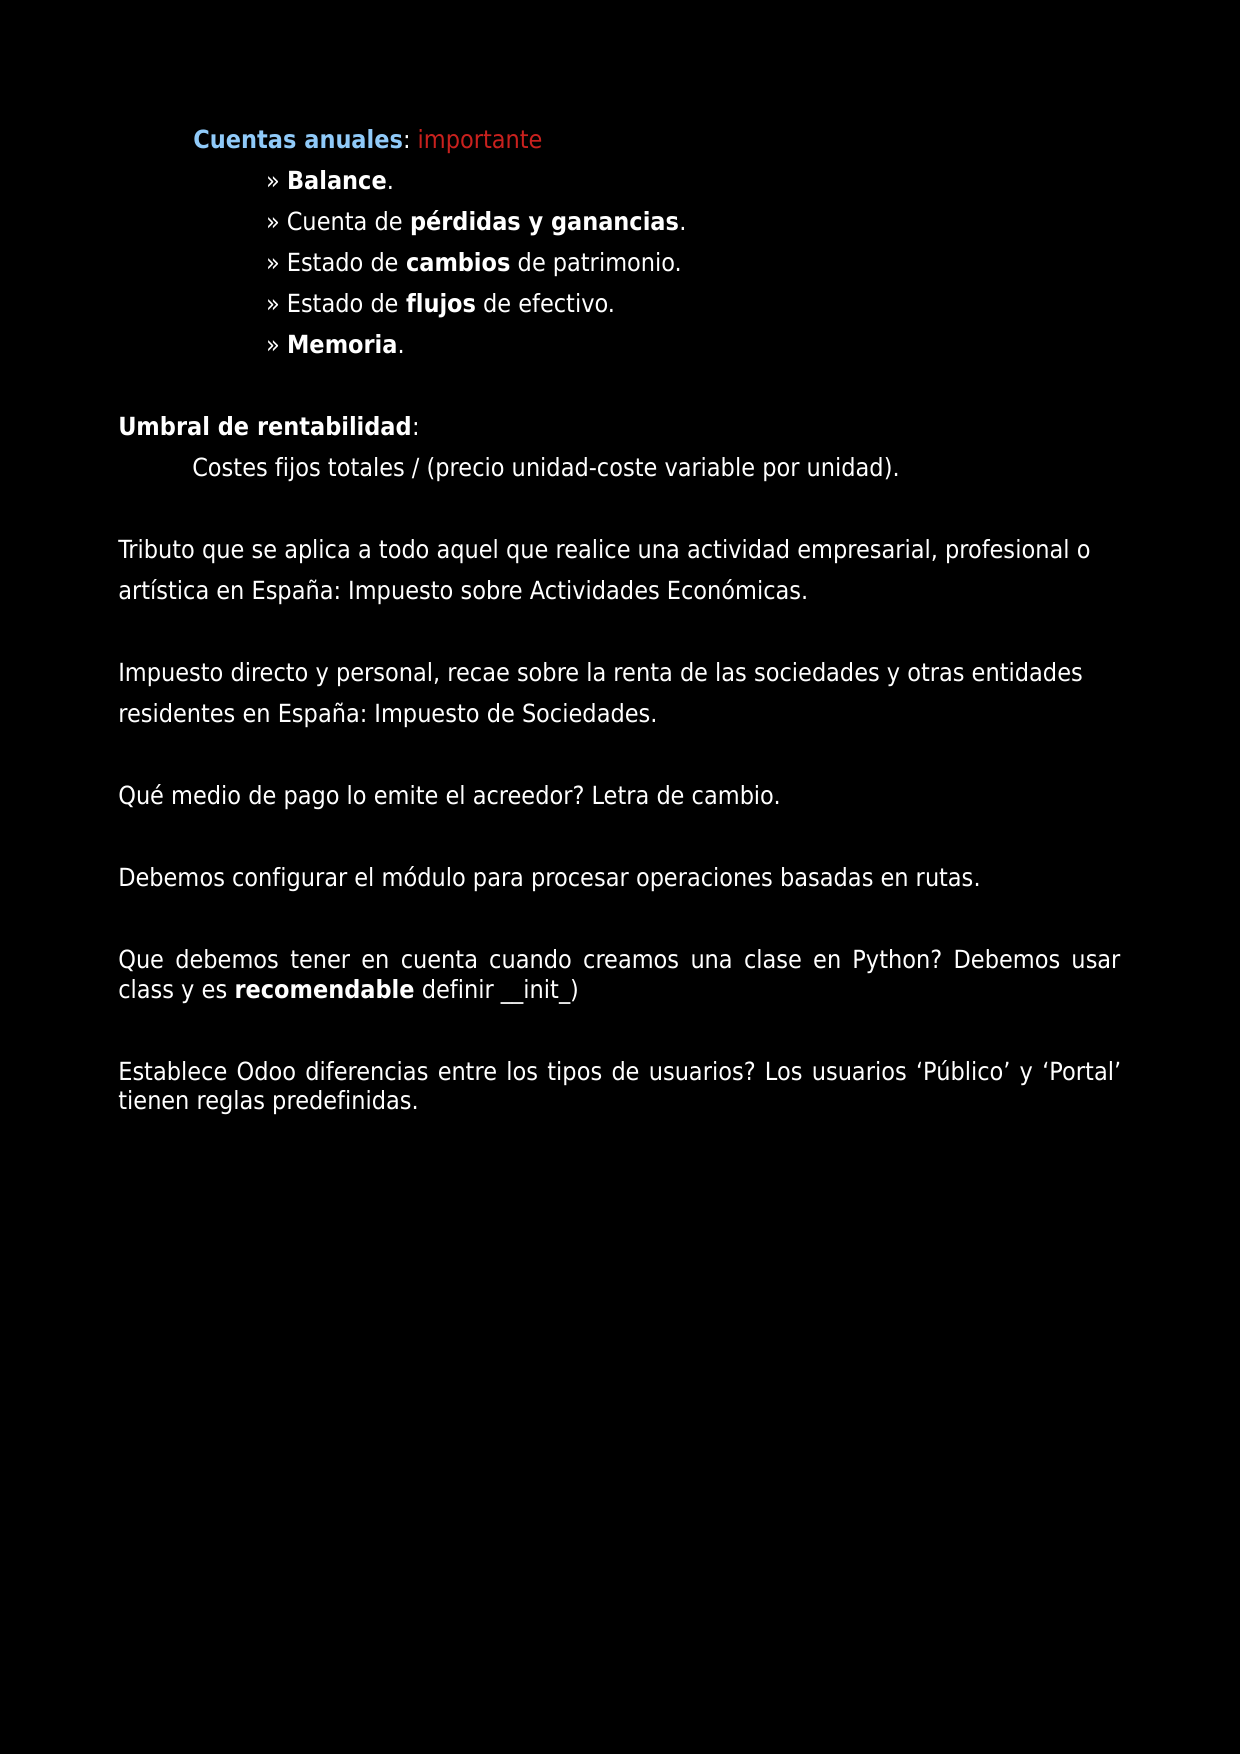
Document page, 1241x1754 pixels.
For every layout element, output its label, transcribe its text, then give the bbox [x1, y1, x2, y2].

text Que debemos tener en cuenta cuando creamos una clase en Python? Debemos usar class y es recomendable definir __init_) [118, 946, 1122, 1004]
text » Memoria. [266, 330, 1122, 359]
list Cuentas anuales: importante [156, 124, 1122, 154]
text Qué medio de pago lo emite el acreedor? Letra de cambio. [118, 782, 1122, 811]
text » Cuenta de pérdidas y ganancias. [266, 207, 1122, 236]
text » Estado de cambios de patrimonio. [266, 248, 1122, 277]
text artística en España: Impuesto sobre Actividades Económicas. [118, 576, 1122, 606]
text residentes en España: Impuesto de Sociedades. [118, 699, 1122, 729]
text Tributo que se aplica a todo aquel que realice una actividad empresarial, profesional o [118, 535, 1122, 564]
text » Estado de flujos de efectivo. [266, 289, 1122, 318]
text Debemos configurar el módulo para procesar operaciones basadas en rutas. [118, 864, 1122, 893]
text Impuesto directo y personal, recae sobre la renta de las sociedades y otras entidades [118, 658, 1122, 688]
text Umbral de rentabilidad: [118, 412, 1122, 441]
text » Balance. [266, 166, 1122, 195]
text Costes fijos totales / (precio unidad-coste variable por unidad). [192, 453, 1122, 482]
text Establece Odoo diferencias entre los tipos de usuarios? Los usuarios ‘Público’ y ‘Portal’ tienen reglas predefinidas. [118, 1057, 1122, 1115]
